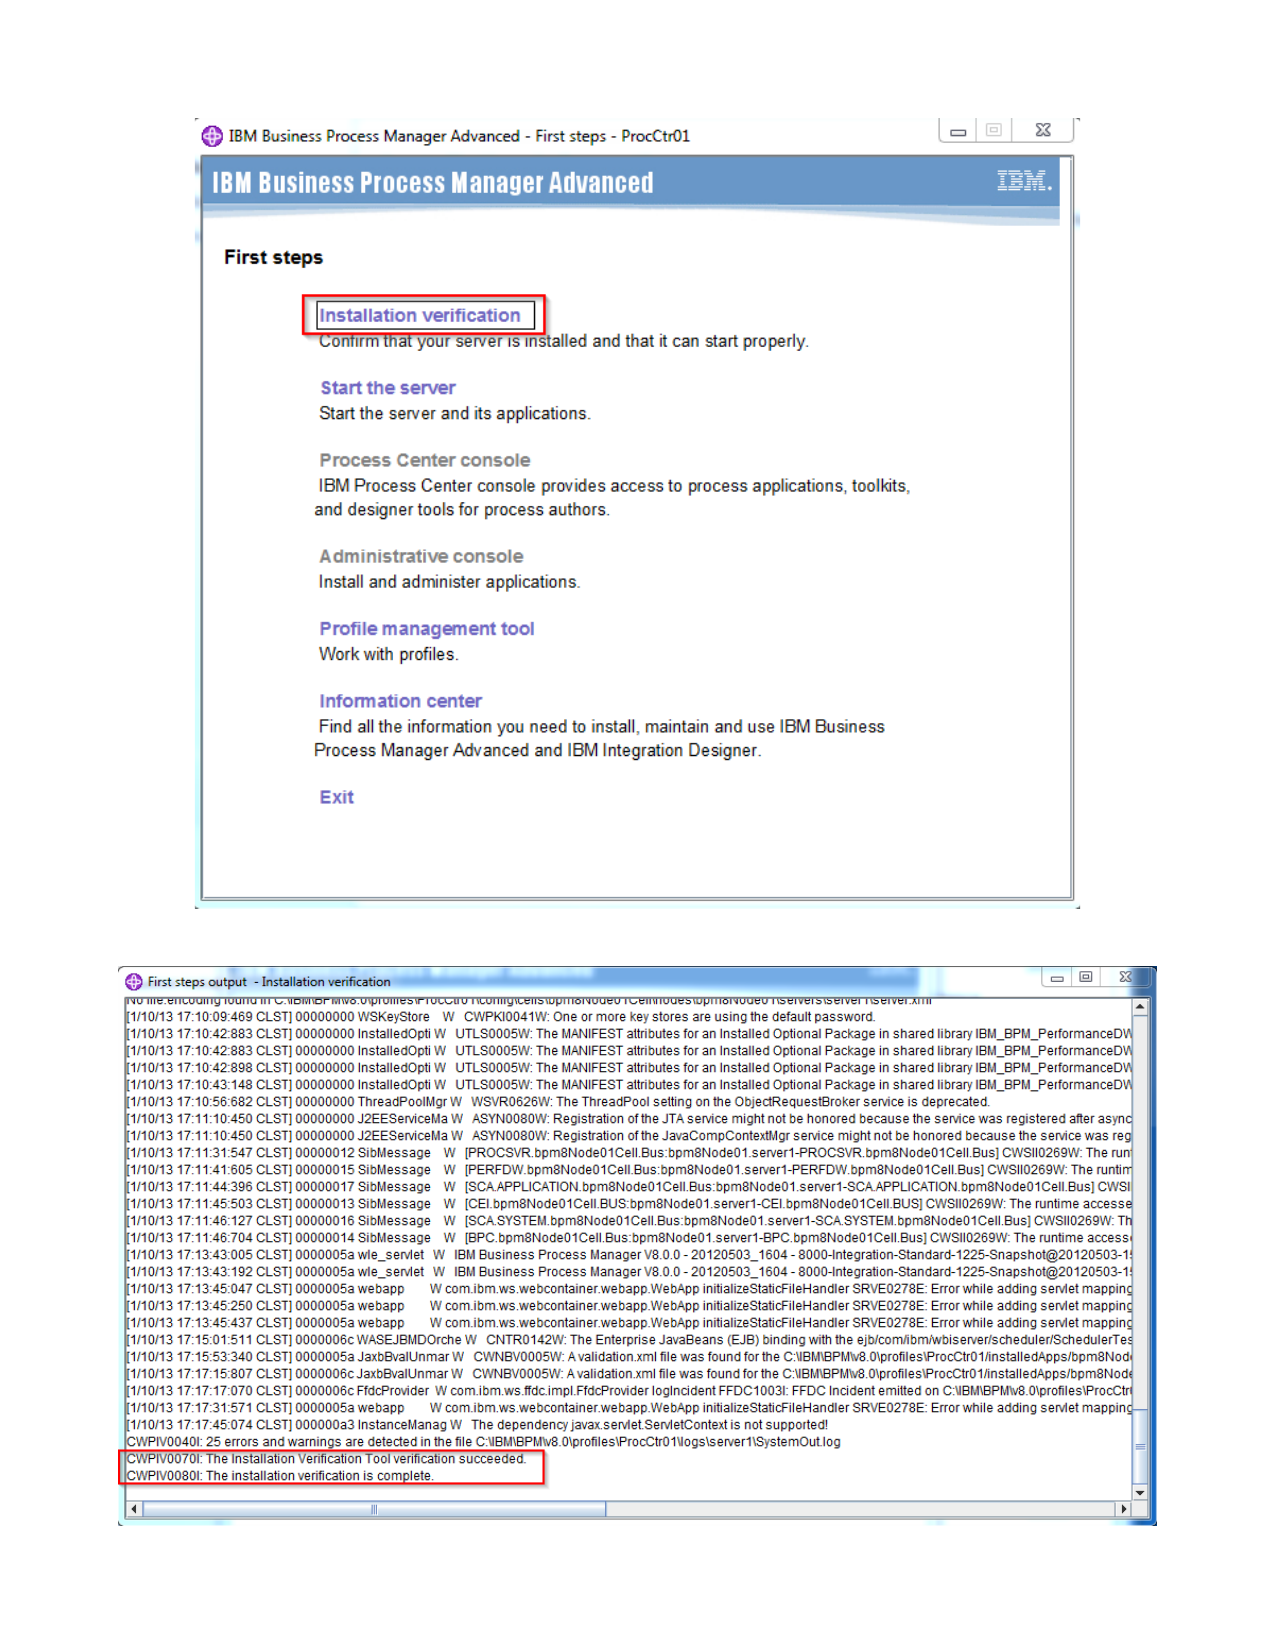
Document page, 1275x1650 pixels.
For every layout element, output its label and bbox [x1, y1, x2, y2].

picture [194, 118, 1081, 909]
picture [118, 966, 1157, 1526]
